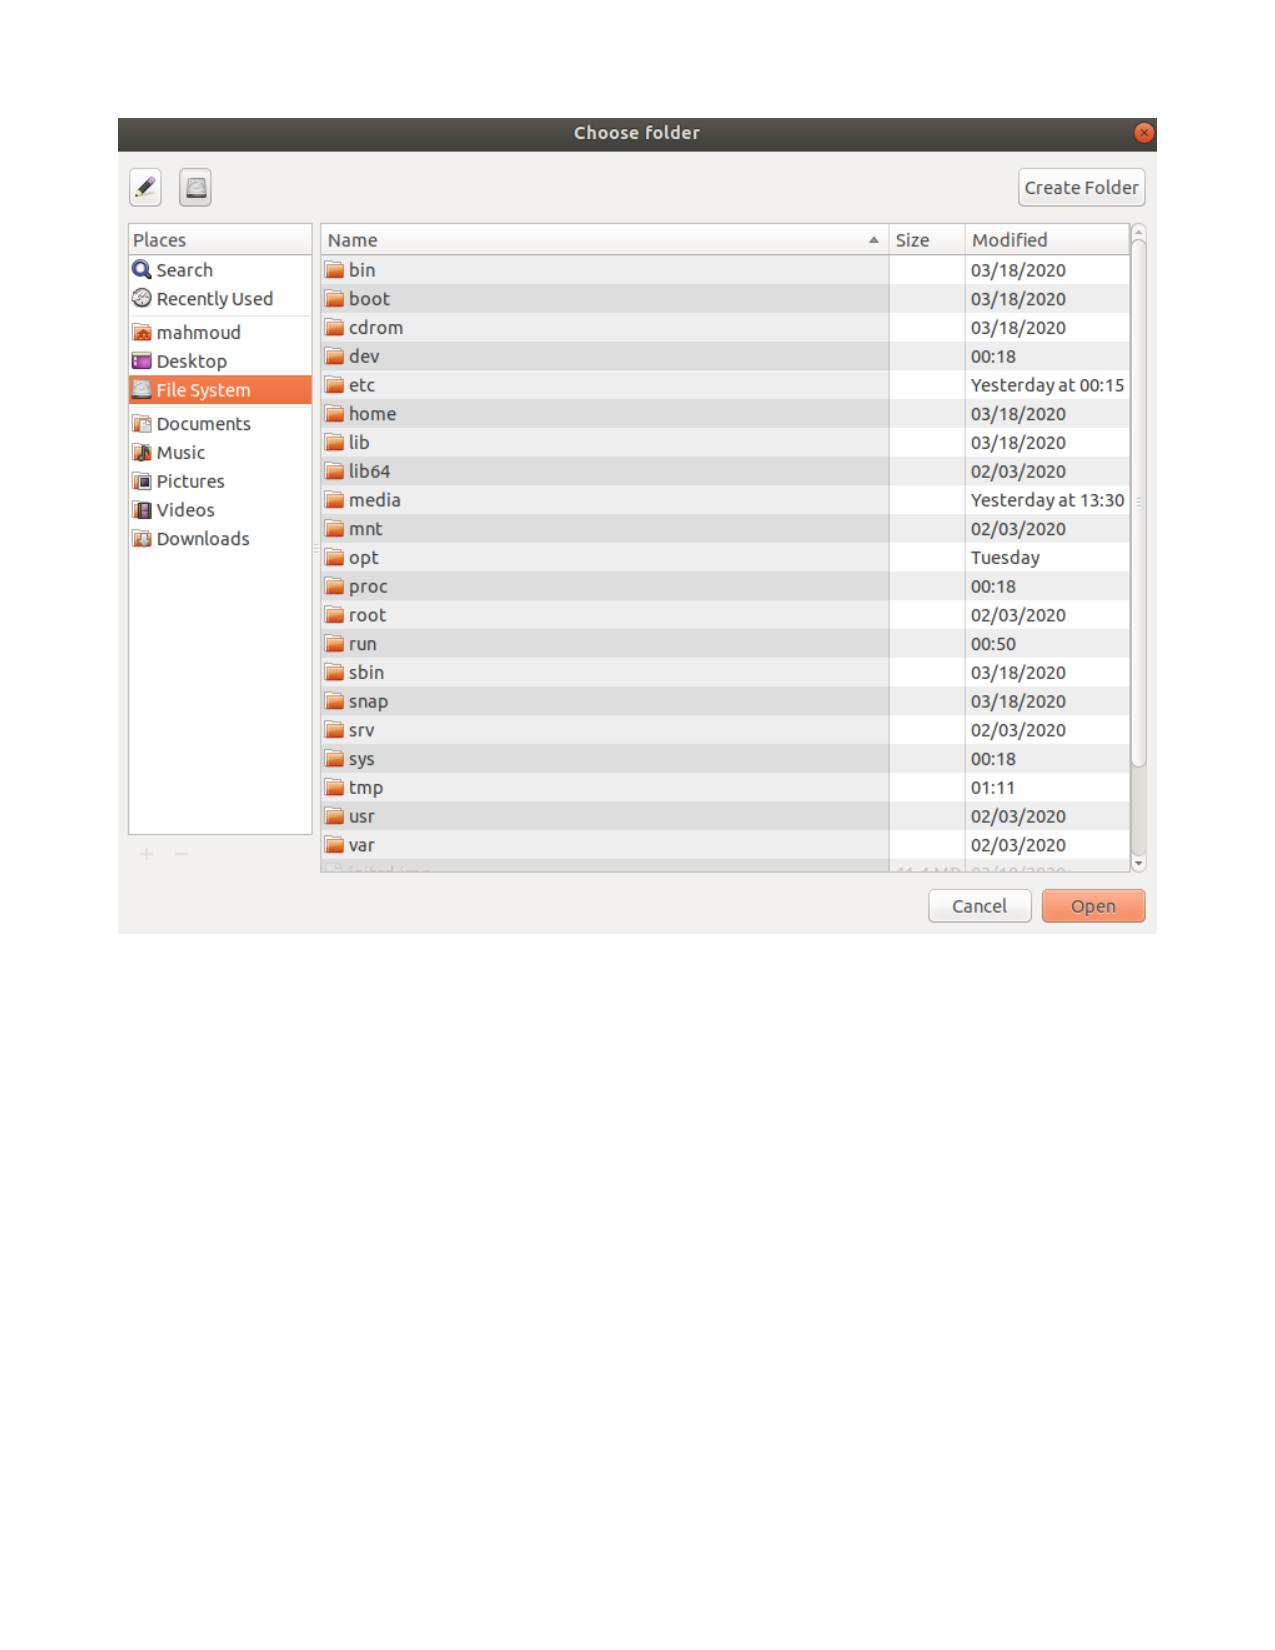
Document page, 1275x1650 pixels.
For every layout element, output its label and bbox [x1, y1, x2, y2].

picture [118, 118, 1157, 934]
